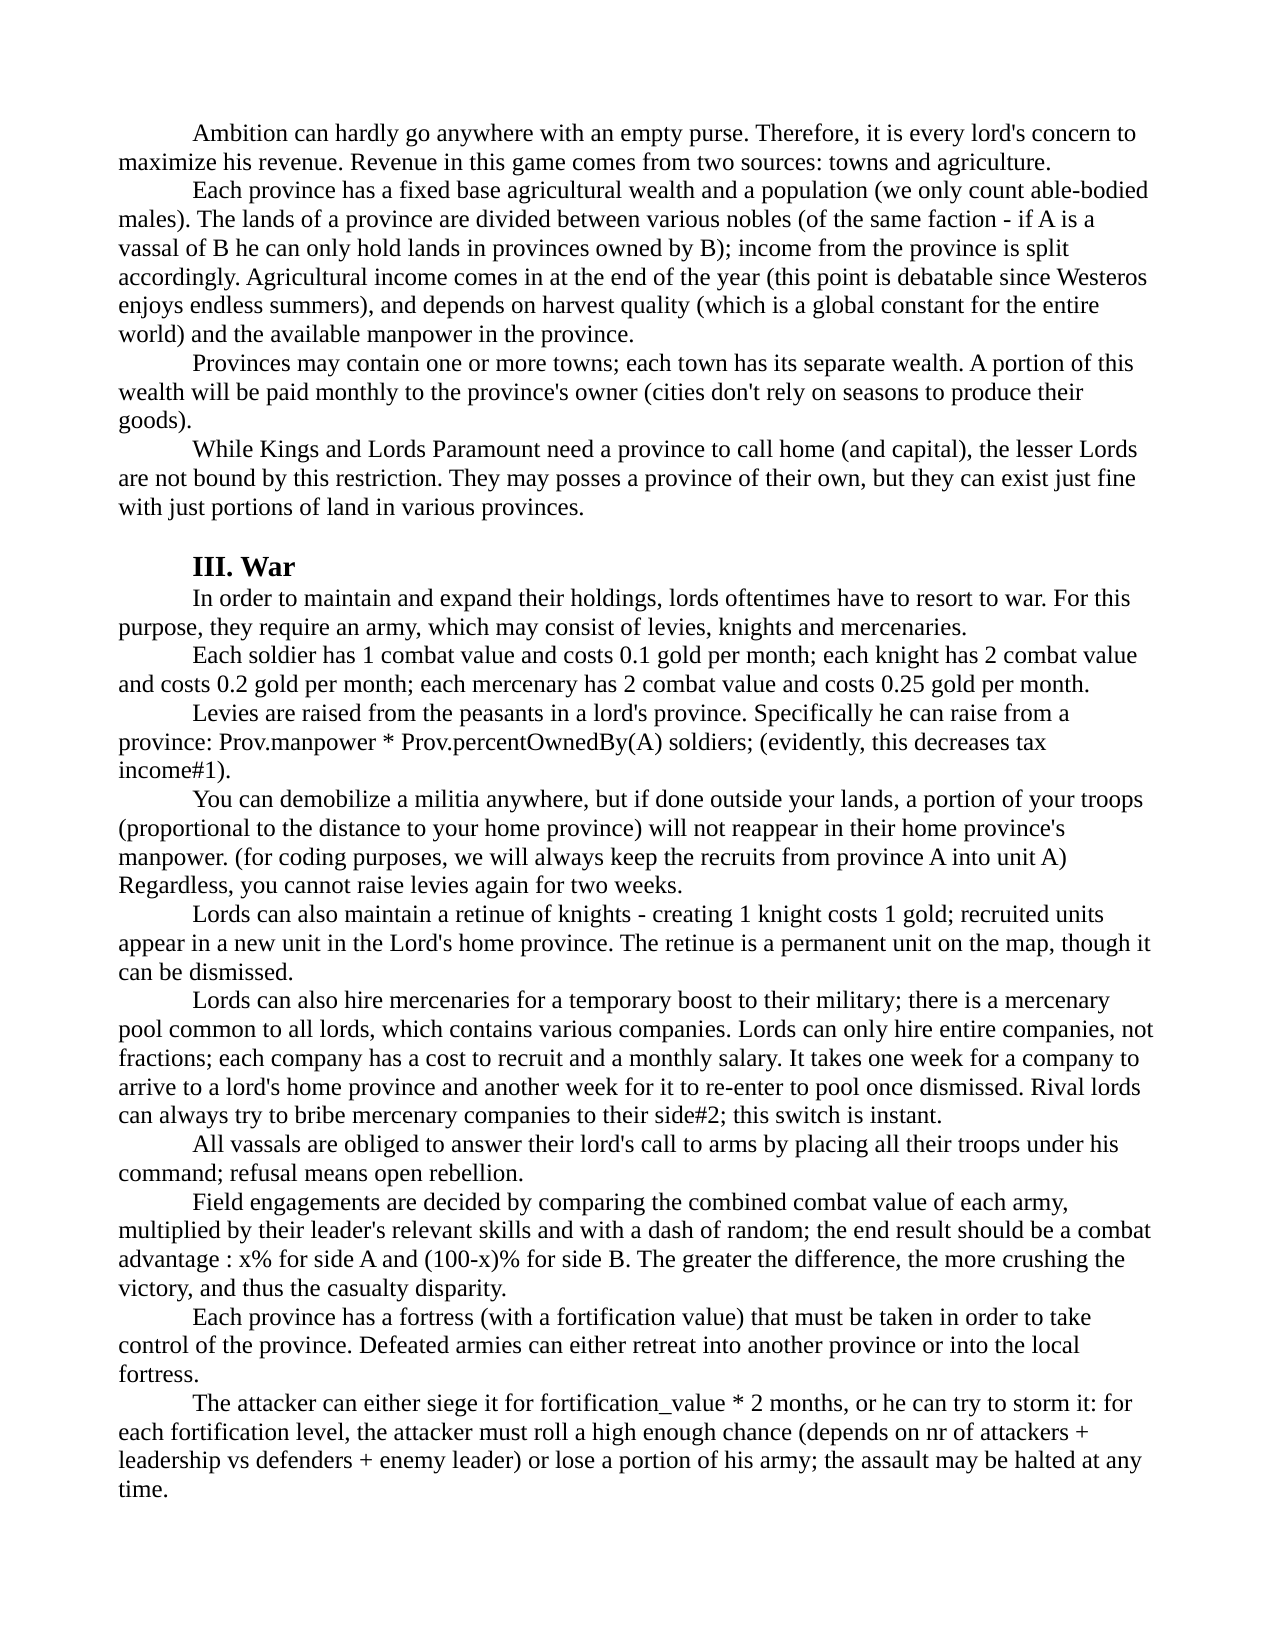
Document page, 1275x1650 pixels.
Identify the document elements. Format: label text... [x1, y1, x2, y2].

text While Kings and Lords Paramount need a province to call home (and capital), the lesser Lords are not bound by this restriction. They may posses a province of their own, but they can exist just fine with just portions of land in various provinces. [118, 434, 1157, 521]
text Provinces may contain one or more towns; each town has its separate wealth. A portion of this wealth will be paid monthly to the province's owner (cities don't rely on seasons to produce their goods). [118, 348, 1157, 434]
text Each province has a fixed base agricultural wealth and a population (we only count able-bodied males). The lands of a province are divided between various nobles (of the same faction - if A is a vassal of B he can only hold lands in provinces owned by B); income from the province is split accordingly. Agricultural income comes in at the end of the year (this point is debatable since Westeros enjoys endless summers), and depends on harvest quality (which is a global constant for the entire world) and the available manpower in the province. [118, 176, 1157, 348]
text You can demobilize a militia anywhere, but if done outside your lands, a portion of your troops (proportional to the distance to your home province) will not reappear in their home province's manpower. (for coding purposes, we will always keep the recruits from province A into unit A) Regardless, you cannot raise levies again for two weeks. Lords can also maintain a retinue of knights - creating 1 knight costs 1 gold; recruited units appear in a new unit in the Lord's home province. The retinue is a permanent unit on the map, though it can be dismissed. Lords can also hire mercenaries for a temporary boost to their military; there is a mercenary pool common to all lords, which contains various companies. Lords can only hire entire companies, not fractions; each company has a cost to recruit and a monthly salary. It takes one week for a company to arrive to a lord's home province and another week for it to re-enter to pool once dismissed. Rival lords can always try to bribe mercenary companies to their side#2; this switch is instant. All vassals are obliged to answer their lord's call to arms by placing all their troops under his command; refusal means open rebellion. Field engagements are decided by comparing the combined combat value of each army, multiplied by their leader's relevant skills and with a dash of random; the end result should be a combat advantage : x% for side A and (100-x)% for side B. The greater the difference, the more crushing the victory, and thus the casualty disparity. Each province has a fortress (with a fortification value) that must be taken in order to take control of the province. Defeated armies can either retreat into another province or into the local fortress. The attacker can either siege it for fortification_value * 2 months, or he can try to storm it: for each fortification level, the attacker must roll a high enough chance (depends on nr of attackers + leadership vs defenders + enemy leader) or lose a portion of his army; the assault may be halted at any time. [118, 784, 1157, 1532]
text In order to maintain and expand their holdings, lords oftentimes have to resort to war. For this purpose, they require an army, which may consist of levies, knights and mercenaries. Each soldier has 1 combat value and costs 0.1 gold per month; each knight has 2 combat value and costs 0.2 gold per month; each mercenary has 2 combat value and costs 0.25 gold per month. [118, 583, 1157, 698]
text Levies are raised from the peasants in a lord's province. Specifically he can raise from a province: Prov.manpower * Prov.percentOwnedBy(A) soldiers; (evidently, this decreases tax income#1). [118, 698, 1157, 784]
text III. War [118, 549, 1157, 583]
text Ambition can hardly go anywhere with an empty purse. Therefore, it is every lord's concern to maximize his revenue. Revenue in this game comes from two sources: towns and agriculture. [118, 118, 1157, 176]
